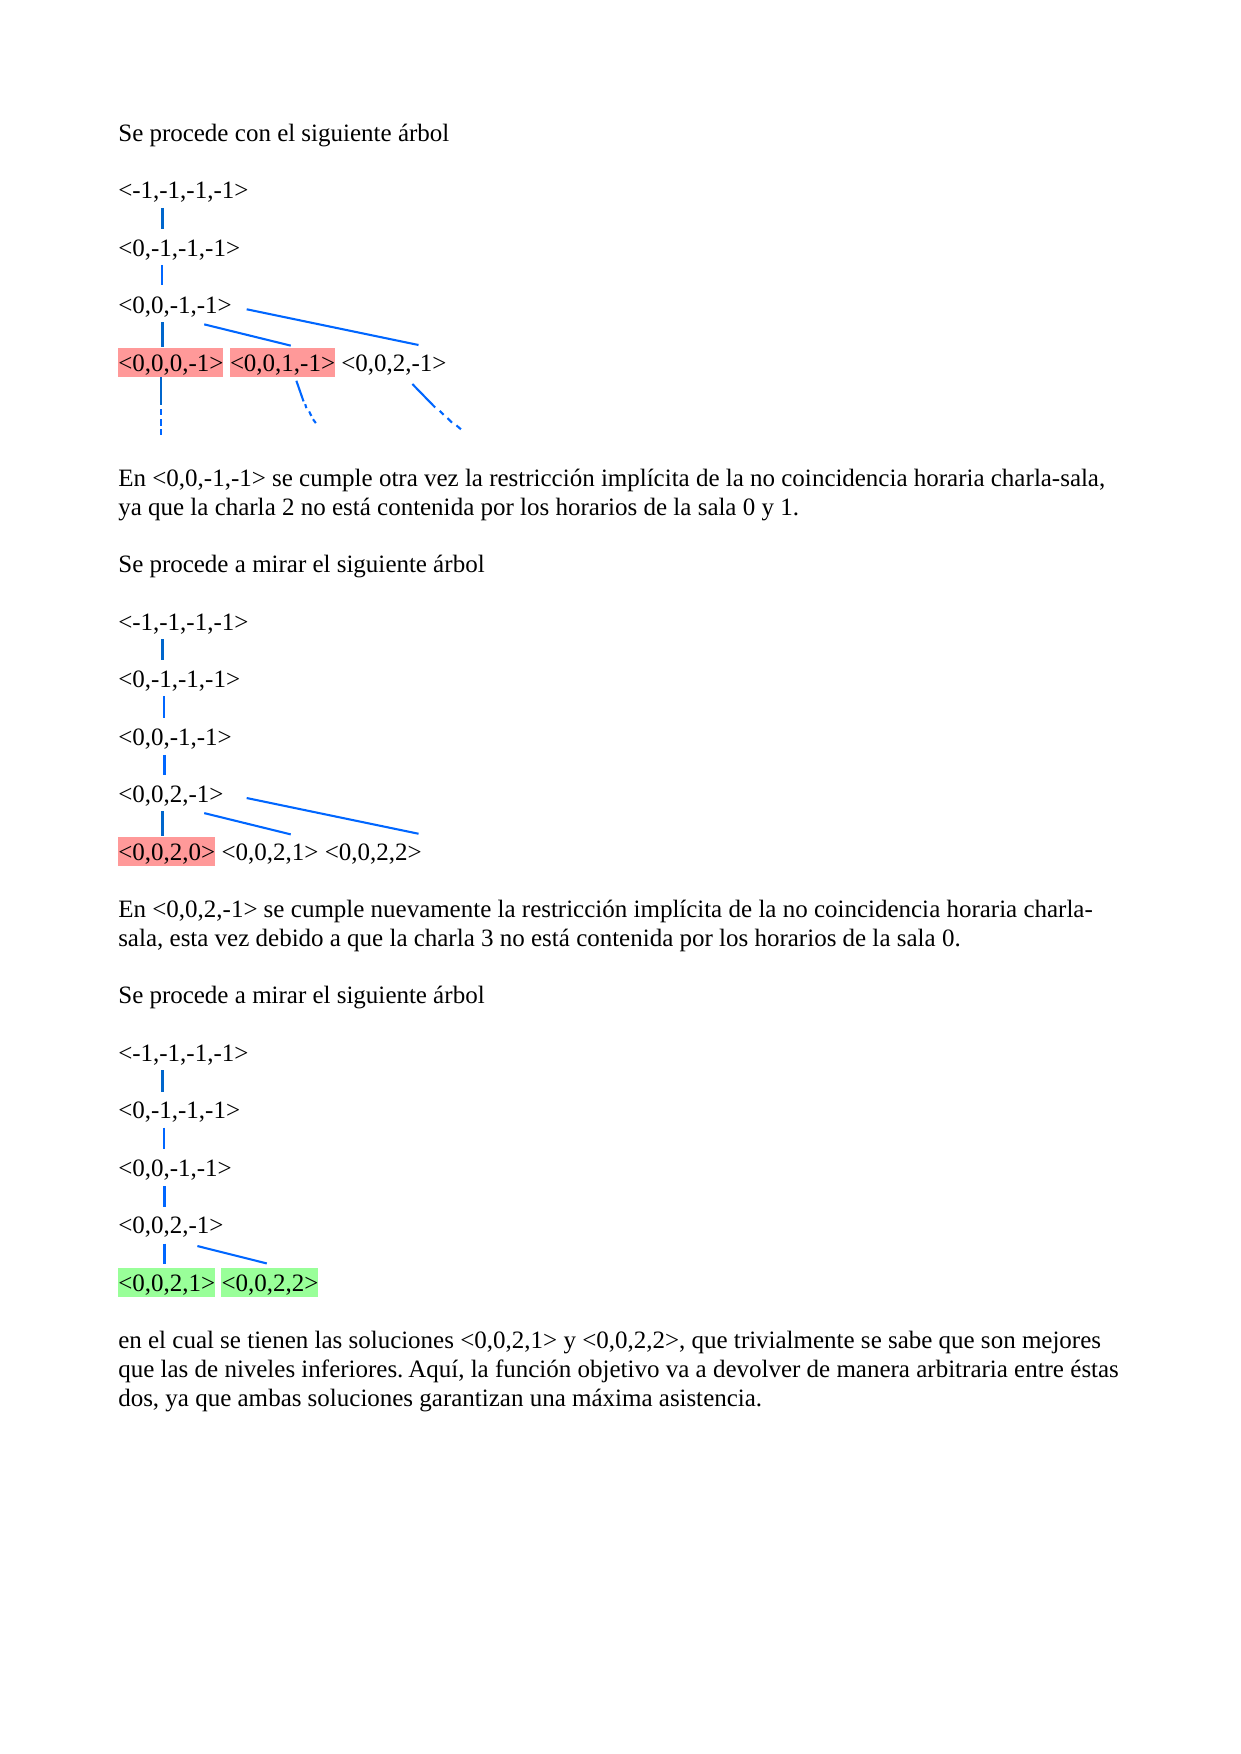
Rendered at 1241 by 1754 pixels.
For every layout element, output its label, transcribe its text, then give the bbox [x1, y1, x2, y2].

text <-1,-1,-1,-1> [118, 1038, 1122, 1067]
text <0,0,2,0> <0,0,2,1> <0,0,2,2> [118, 837, 1122, 866]
text En <0,0,2,-1> se cumple nuevamente la restricción implícita de la no coincidencia horaria charla-sala, esta vez debido a que la charla 3 no está contenida por los horarios de la sala 0. [118, 894, 1122, 952]
text en el cual se tienen las soluciones <0,0,2,1> y <0,0,2,2>, que trivialmente se sabe que son mejores que las de niveles inferiores. Aquí, la función objetivo va a devolver de manera arbitraria entre éstas dos, ya que ambas soluciones garantizan una máxima asistencia. [118, 1326, 1122, 1412]
text <0,-1,-1,-1> [118, 664, 1122, 693]
text <0,-1,-1,-1> [118, 1096, 1122, 1124]
text En <0,0,-1,-1> se cumple otra vez la restricción implícita de la no coincidencia horaria charla-sala, ya que la charla 2 no está contenida por los horarios de la sala 0 y 1. [118, 463, 1122, 521]
text <0,0,-1,-1> [118, 1153, 1122, 1182]
text <0,0,0,-1> <0,0,1,-1> <0,0,2,-1> [118, 348, 1122, 377]
text Se procede a mirar el siguiente árbol [118, 549, 1122, 578]
text <0,0,2,-1> [118, 779, 1122, 808]
text <0,0,2,-1> [118, 1211, 1122, 1239]
text Se procede con el siguiente árbol [118, 118, 1122, 147]
text <-1,-1,-1,-1> [118, 176, 1122, 204]
text <0,0,-1,-1> [118, 722, 1122, 751]
text <0,-1,-1,-1> [118, 233, 1122, 262]
text <-1,-1,-1,-1> [118, 607, 1122, 636]
text <0,0,2,1> <0,0,2,2> [118, 1268, 1122, 1297]
text <0,0,-1,-1> [118, 291, 1122, 319]
text Se procede a mirar el siguiente árbol [118, 981, 1122, 1009]
